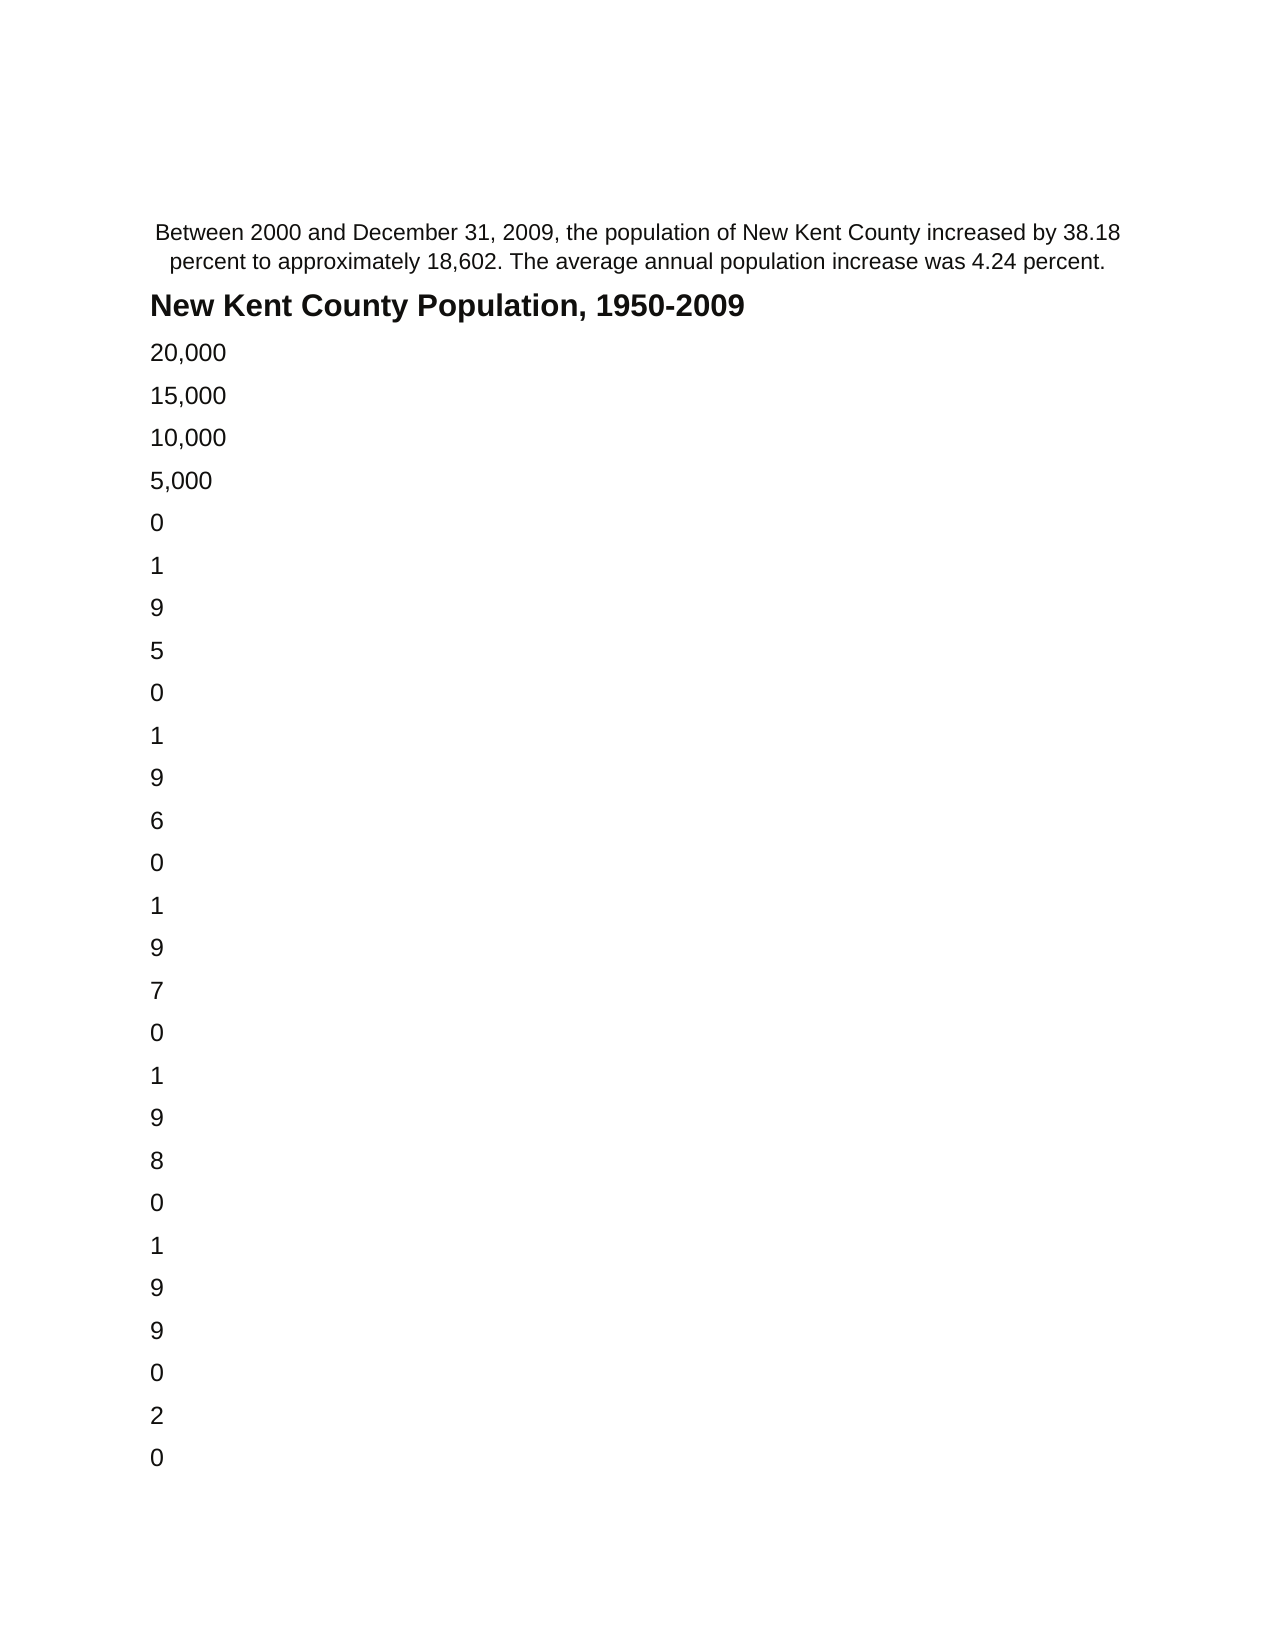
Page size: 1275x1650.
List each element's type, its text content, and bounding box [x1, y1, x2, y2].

text 1 [150, 1231, 1125, 1259]
text 10,000 [150, 424, 1125, 452]
text 9 [150, 1274, 1125, 1302]
text 7 [150, 976, 1125, 1004]
text 9 [150, 934, 1125, 962]
text 9 [150, 1316, 1125, 1344]
text 0 [150, 509, 1125, 537]
text 0 [150, 1019, 1125, 1047]
text 20,000 [150, 339, 1125, 367]
text 9 [150, 1104, 1125, 1132]
text 6 [150, 806, 1125, 834]
text 5 [150, 636, 1125, 664]
text 1 [150, 1061, 1125, 1089]
text 0 [150, 1444, 1125, 1472]
text 15,000 [150, 381, 1125, 409]
text 1 [150, 891, 1125, 919]
text 9 [150, 594, 1125, 622]
text 0 [150, 1189, 1125, 1217]
text New Kent County Population, 1950-2009 [150, 288, 1125, 323]
text Population (continued) [150, 150, 1125, 201]
text Between 2000 and December 31, 2009, the population of New Kent County increased by 38.18 percent to approximately 18,602. The average annual population increase was 4.24 percent. [150, 219, 1125, 274]
text 1 [150, 721, 1125, 749]
text 1 [150, 551, 1125, 579]
text 9 [150, 764, 1125, 792]
text 0 [150, 849, 1125, 877]
text 0 [150, 1359, 1125, 1387]
text 8 [150, 1146, 1125, 1174]
text 5,000 [150, 466, 1125, 494]
text 2 [150, 1401, 1125, 1429]
text 0 [150, 679, 1125, 707]
